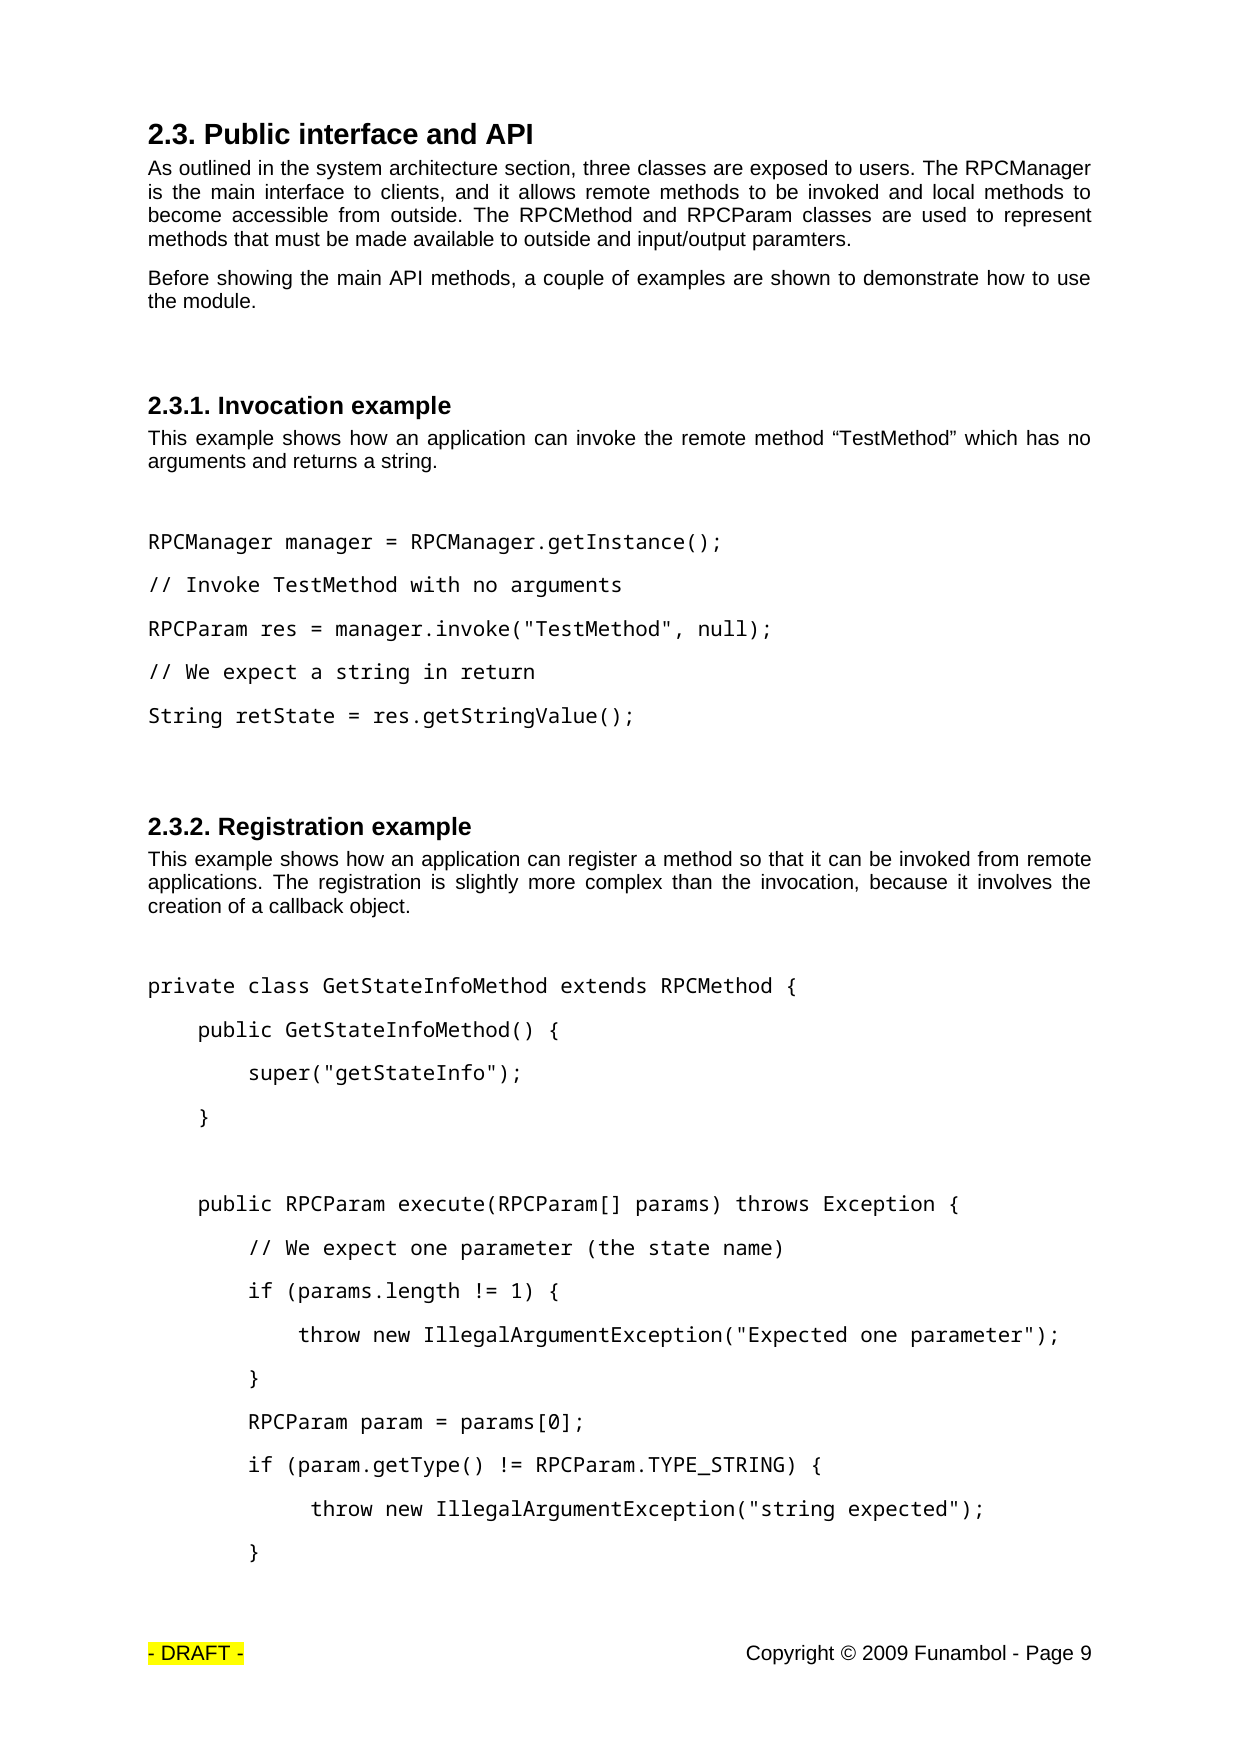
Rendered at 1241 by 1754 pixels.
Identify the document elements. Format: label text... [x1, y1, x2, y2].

text } [148, 1102, 1093, 1130]
text public RPCParam execute(RPCParam[] params) throws Exception { [148, 1189, 1093, 1217]
text if (params.length != 1) { [148, 1276, 1093, 1304]
subtitle Public interface and API [148, 118, 1093, 151]
text throw new IllegalArgumentException("Expected one parameter"); [148, 1319, 1093, 1348]
text // We expect a string in return [148, 657, 1093, 686]
text This example shows how an application can register a method so that it can be invoked from remote applications. The registration is slightly more complex than the invocation, because it involves the creation of a callback object. [148, 847, 1093, 918]
text super("getStateInfo"); [148, 1058, 1093, 1087]
text String retState = res.getStringValue(); [148, 701, 1093, 729]
text throw new IllegalArgumentException("string expected"); [148, 1494, 1093, 1522]
text RPCManager manager = RPCManager.getInstance(); [148, 527, 1093, 555]
text } [148, 1537, 1093, 1566]
text RPCParam param = params[0]; [148, 1407, 1093, 1435]
text This example shows how an application can invoke the remote method “TestMethod” which has no arguments and returns a string. [148, 426, 1093, 473]
text public GetStateInfoMethod() { [148, 1015, 1093, 1043]
text } [148, 1363, 1093, 1392]
text private class GetStateInfoMethod extends RPCMethod { [148, 971, 1093, 1000]
text if (param.getType() != RPCParam.TYPE_STRING) { [148, 1450, 1093, 1479]
subtitle Registration example [148, 813, 1093, 841]
text As outlined in the system architecture section, three classes are exposed to users. The RPCManager is the main interface to clients, and it allows remote methods to be invoked and local methods to become accessible from outside. The RPCMethod and RPCParam classes are used to represent methods that must be made available to outside and input/output paramters. [148, 157, 1093, 251]
text // We expect one parameter (the state name) [148, 1232, 1093, 1261]
text Before showing the main API methods, a couple of examples are shown to demonstrate how to use the module. [148, 266, 1093, 313]
text RPCParam res = manager.invoke("TestMethod", null); [148, 614, 1093, 642]
text // Invoke TestMethod with no arguments [148, 570, 1093, 599]
subtitle Invocation example [148, 392, 1093, 420]
